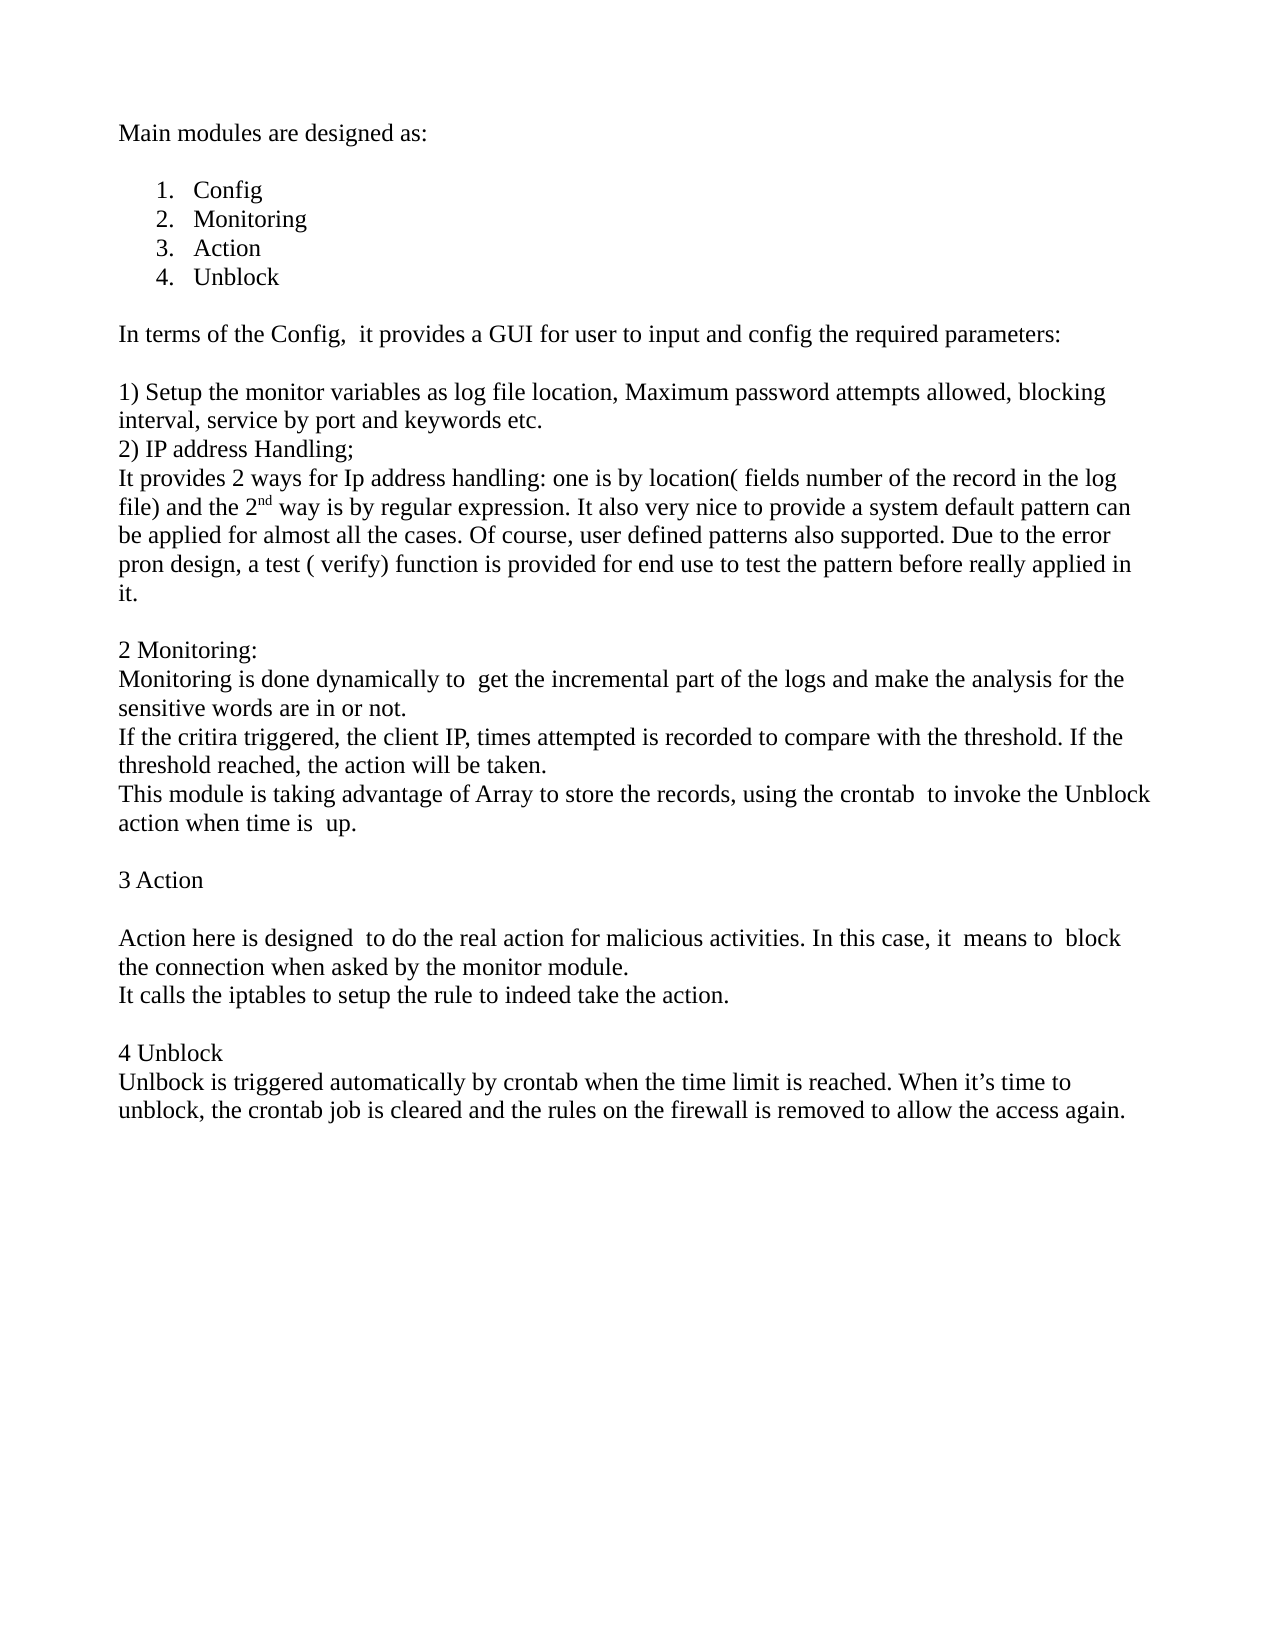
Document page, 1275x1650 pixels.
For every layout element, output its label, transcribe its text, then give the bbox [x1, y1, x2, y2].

text It provides 2 ways for Ip address handling: one is by location( fields number of the record in the log file) and the 2nd way is by regular expression. It also very nice to provide a system default pattern can be applied for almost all the cases. Of course, user defined patterns also supported. Due to the error pron design, a test ( verify) function is provided for end use to test the pattern before really applied in it. [118, 463, 1157, 607]
list Action [156, 233, 1157, 262]
text Action here is designed to do the real action for malicious activities. In this case, it means to block the connection when asked by the monitor module. [118, 923, 1157, 981]
text 2) IP address Handling; [118, 434, 1157, 463]
text In terms of the Config, it provides a GUI for user to input and config the required parameters: [118, 319, 1157, 348]
text 3 Action [118, 866, 1157, 894]
text This module is taking advantage of Array to store the records, using the crontab to invoke the Unblock action when time is up. [118, 779, 1157, 837]
text Unlbock is triggered automatically by crontab when the time limit is reached. When it’s time to unblock, the crontab job is cleared and the rules on the firewall is removed to allow the access again. [118, 1067, 1157, 1124]
text 2 Monitoring: [118, 636, 1157, 664]
text 4 Unblock [118, 1038, 1157, 1067]
list Config [156, 176, 1157, 204]
text 1) Setup the monitor variables as log file location, Maximum password attempts allowed, blocking interval, service by port and keywords etc. [118, 377, 1157, 434]
text Monitoring is done dynamically to get the incremental part of the logs and make the analysis for the sensitive words are in or not. [118, 664, 1157, 722]
text If the critira triggered, the client IP, times attempted is recorded to compare with the threshold. If the threshold reached, the action will be taken. [118, 722, 1157, 779]
list Monitoring [156, 204, 1157, 233]
text It calls the iptables to setup the rule to indeed take the action. [118, 981, 1157, 1009]
list Unblock [156, 262, 1157, 291]
text Main modules are designed as: [118, 118, 1157, 147]
